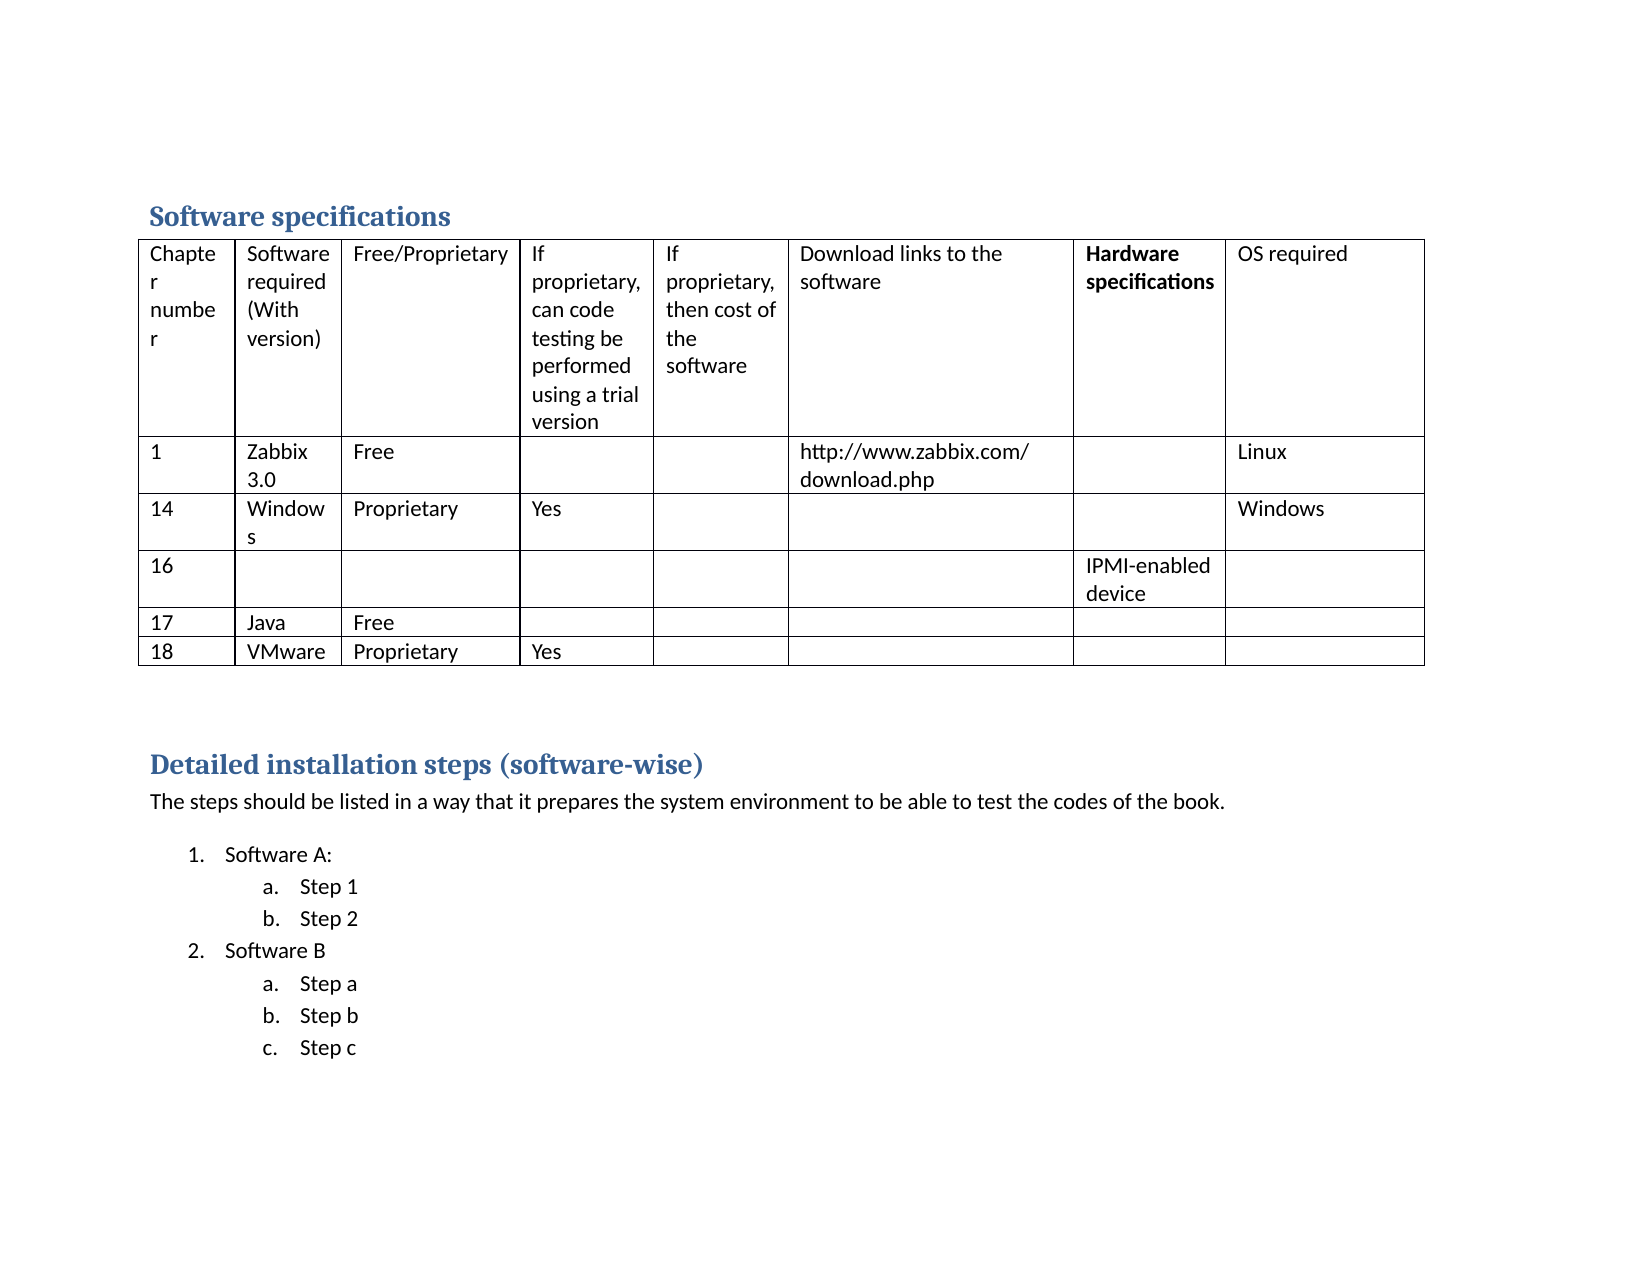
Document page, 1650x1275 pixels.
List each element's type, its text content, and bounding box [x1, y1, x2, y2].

table_cell VMware [236, 637, 341, 665]
table_cell 17 [139, 608, 234, 636]
table_cell [789, 608, 1073, 636]
list Step c [262, 1033, 1500, 1061]
table_header If proprietary, can code testing be performed using a trial version [521, 240, 653, 436]
table_cell Free [342, 437, 519, 493]
list Step b [262, 1001, 1500, 1029]
table_cell Proprietary [342, 637, 519, 665]
table_cell [789, 494, 1073, 550]
table_cell 1 [139, 437, 234, 493]
table_cell [1074, 494, 1225, 550]
table_cell [1074, 608, 1225, 636]
table_cell [236, 551, 341, 607]
table_cell [654, 551, 788, 607]
table_cell [521, 608, 653, 636]
table_cell 16 [139, 551, 234, 607]
table_cell [1226, 637, 1424, 665]
table_cell Yes [521, 637, 653, 665]
table_cell Yes [521, 494, 653, 550]
table_cell [789, 637, 1073, 665]
table_cell [789, 551, 1073, 607]
table_header If proprietary, then cost of the software [654, 240, 788, 436]
table_header Hardware specifications [1074, 240, 1225, 436]
table_cell [1074, 637, 1225, 665]
table_cell Linux [1226, 437, 1424, 493]
table_cell [1226, 608, 1424, 636]
table_cell 18 [139, 637, 234, 665]
table_cell 14 [139, 494, 234, 550]
table_header Free/Proprietary [342, 240, 519, 436]
table_cell Windows [1226, 494, 1424, 550]
table_cell [654, 437, 788, 493]
table_cell [1074, 437, 1225, 493]
table_cell [521, 437, 653, 493]
text The steps should be listed in a way that it prepares the system environment to be able to test the codes of the book. [150, 787, 1500, 815]
table_header OS required [1226, 240, 1424, 436]
subtitle Detailed installation steps (software-wise) [150, 748, 1500, 782]
table_cell Proprietary [342, 494, 519, 550]
subtitle Software specifications [150, 200, 1500, 233]
table_cell Windows [236, 494, 341, 550]
table_cell [1226, 551, 1424, 607]
list Step a [262, 969, 1500, 997]
table_cell [654, 608, 788, 636]
list Software A: [187, 840, 1500, 868]
table_cell [342, 551, 519, 607]
table_cell [654, 637, 788, 665]
table_cell http://www.zabbix.com/download.php [789, 437, 1073, 493]
list Step 2 [262, 904, 1500, 932]
table_header Download links to the software [789, 240, 1073, 436]
table_cell Java [236, 608, 341, 636]
table_cell Free [342, 608, 519, 636]
table_header Chapter number [139, 240, 234, 436]
list Step 1 [262, 872, 1500, 900]
table_cell Zabbix 3.0 [236, 437, 341, 493]
list Software B [187, 936, 1500, 964]
table_cell IPMI-enabled device [1074, 551, 1225, 607]
table_cell [521, 551, 653, 607]
table_header Software required (With version) [236, 240, 341, 436]
table_cell [654, 494, 788, 550]
